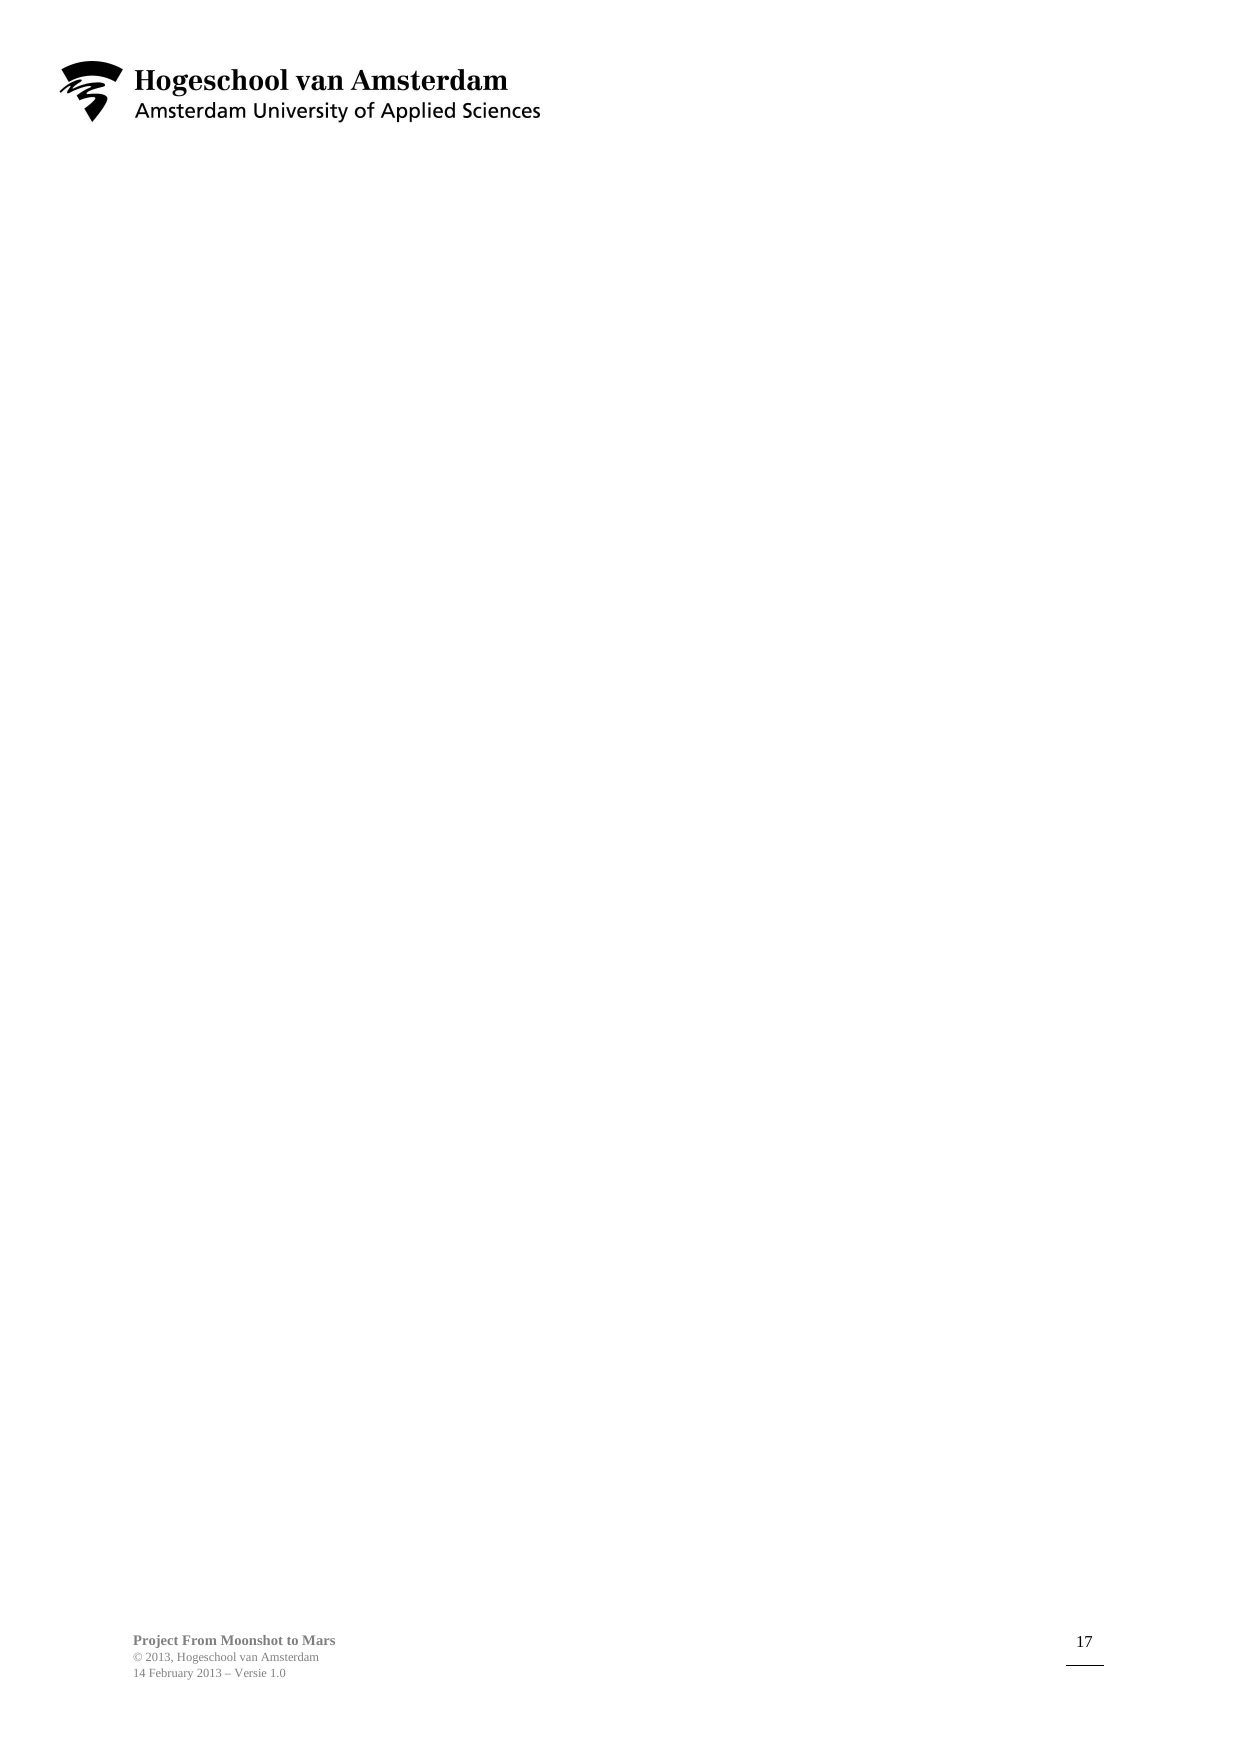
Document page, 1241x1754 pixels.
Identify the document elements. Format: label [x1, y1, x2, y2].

picture [0, 0, 622, 123]
